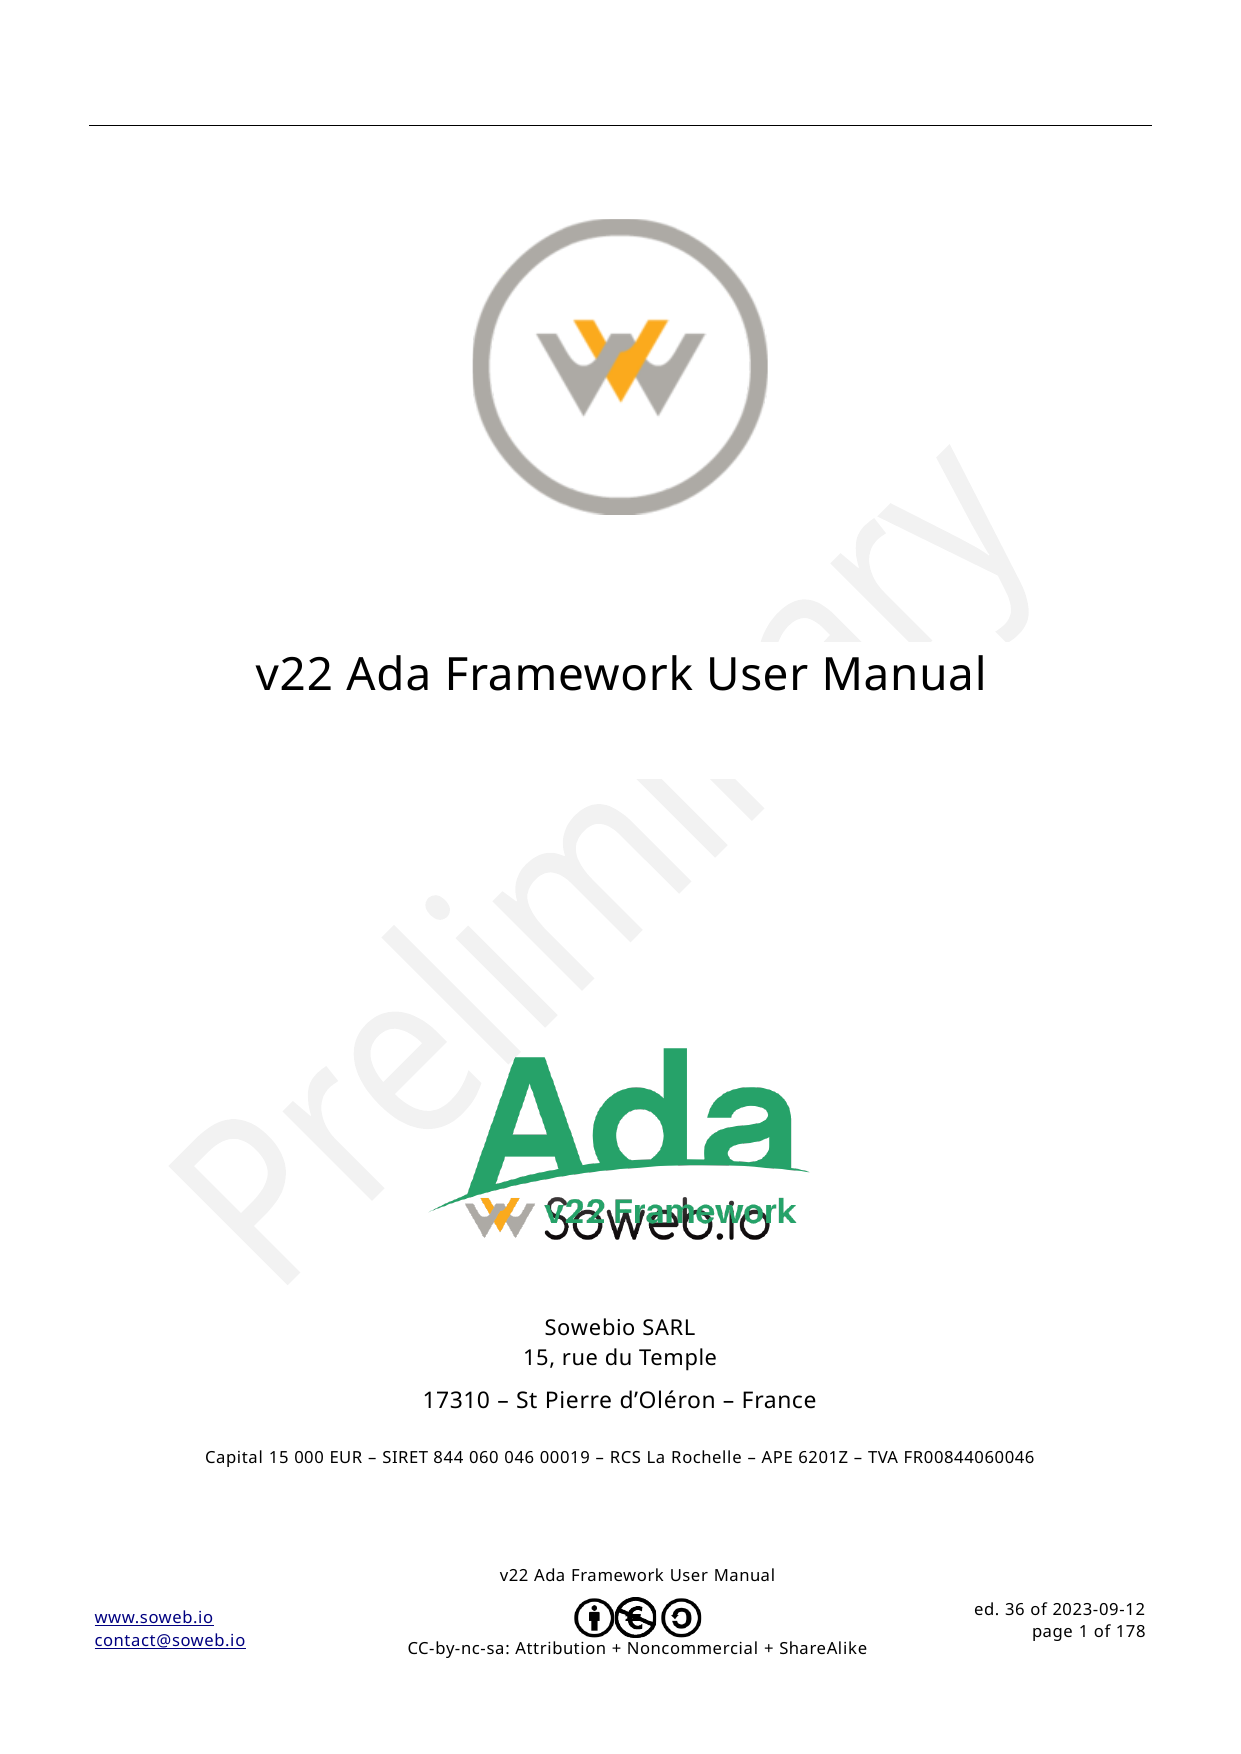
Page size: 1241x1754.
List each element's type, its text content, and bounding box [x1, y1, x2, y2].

picture [660, 1597, 702, 1638]
text v22 Ada Framework User Manual [126, 642, 1117, 704]
text 17310 – St Pierre d’Oléron – France [139, 1384, 1101, 1446]
picture [573, 1597, 657, 1638]
picture [472, 219, 768, 515]
text Capital 15 000 EUR – SIRET 844 060 046 00019 – RCS La Rochelle – APE 6201Z – TVA FR00844060046 [139, 1446, 1101, 1468]
text Sowebio SARL 15, rue du Temple [139, 1311, 1101, 1371]
picture [413, 928, 827, 1343]
